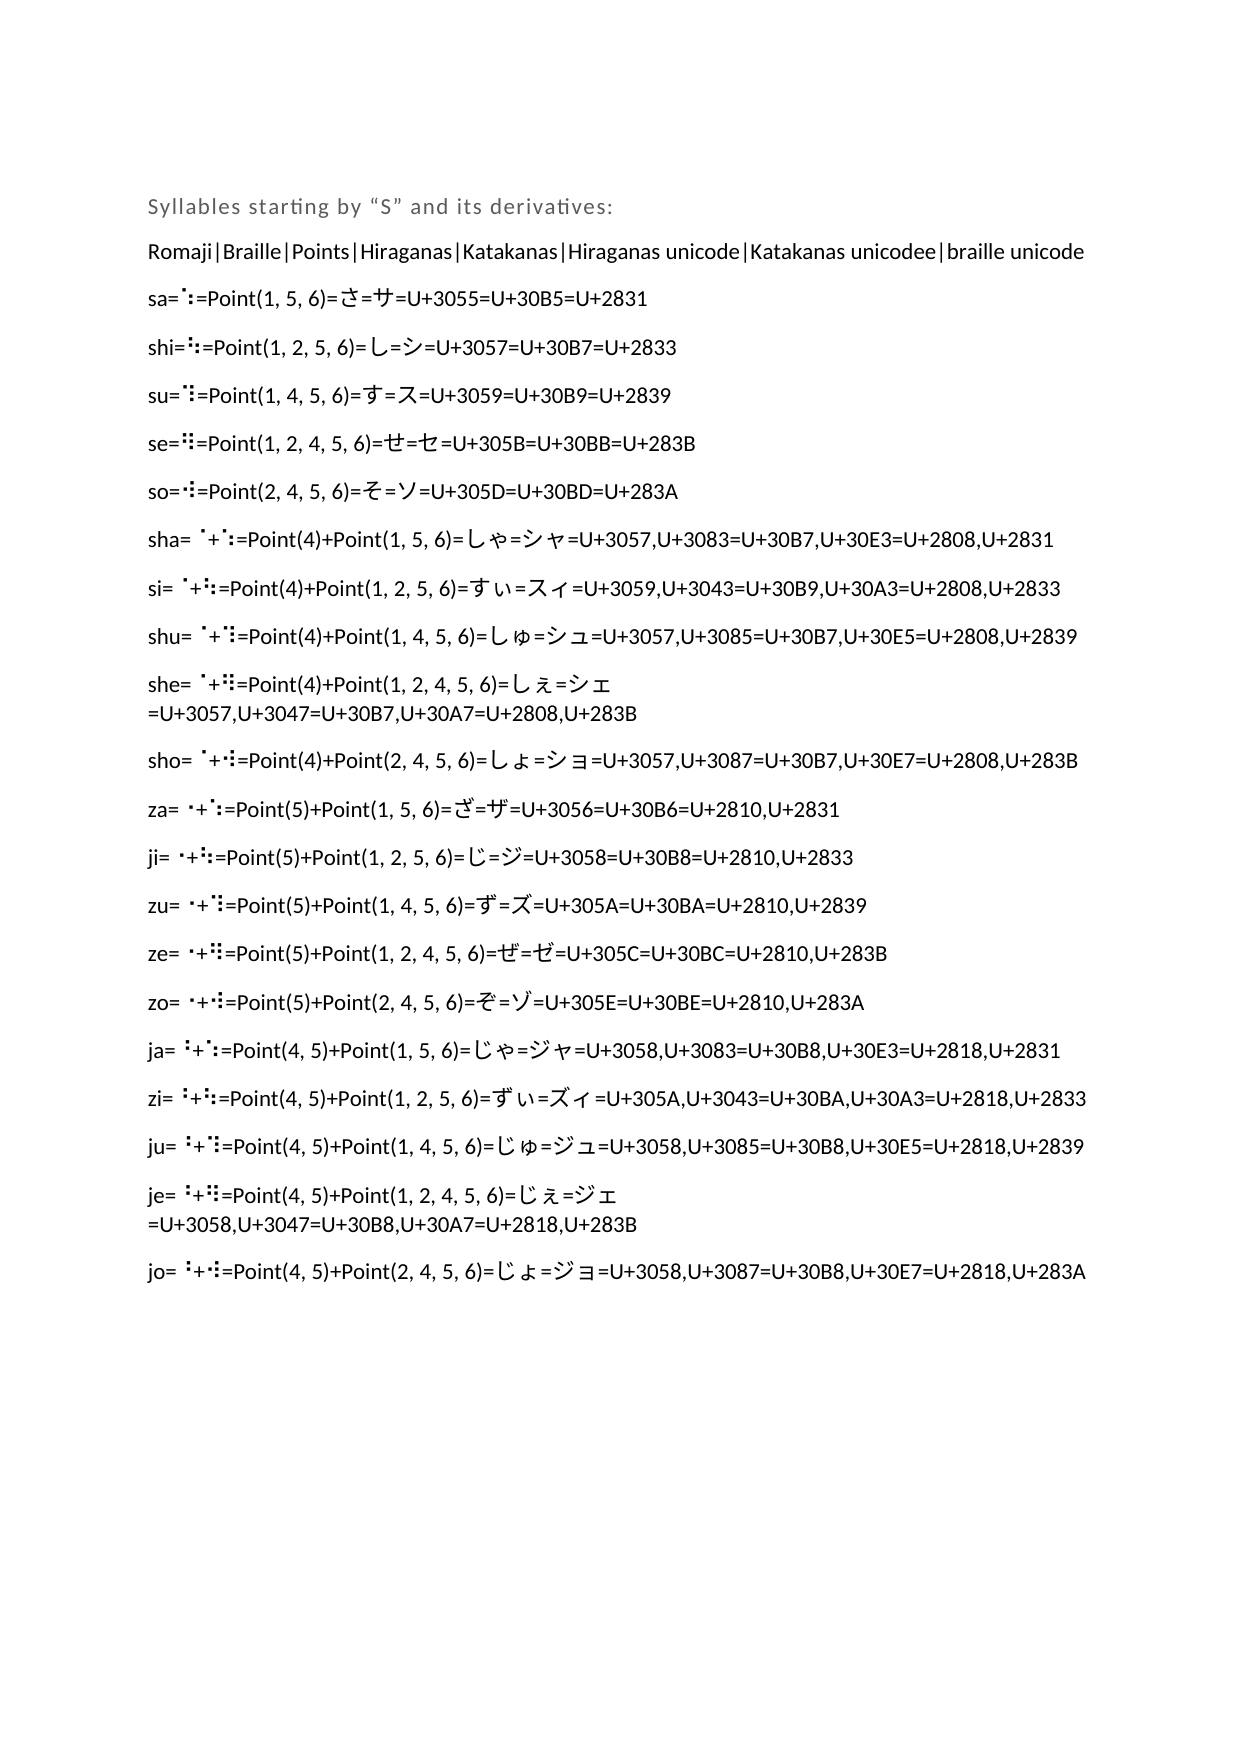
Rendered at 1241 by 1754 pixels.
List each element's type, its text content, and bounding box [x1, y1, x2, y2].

text zu=⠐+⠹=Point(5)+Point(1, 4, 5, 6)=ず=ズ=U+305A=U+30BA=U+2810,U+2839 [148, 889, 1093, 920]
text so=⠺=Point(2, 4, 5, 6)=そ=ソ=U+305D=U+30BD=U+283A [148, 475, 1093, 506]
text su=⠹=Point(1, 4, 5, 6)=す=ス=U+3059=U+30B9=U+2839 [148, 379, 1093, 410]
text jo=⠘+⠺=Point(4, 5)+Point(2, 4, 5, 6)=じょ=ジョ=U+3058,U+3087=U+30B8,U+30E7=U+2818,U+283A [148, 1255, 1093, 1286]
text ja=⠘+⠱=Point(4, 5)+Point(1, 5, 6)=じゃ=ジャ=U+3058,U+3083=U+30B8,U+30E3=U+2818,U+2831 [148, 1034, 1093, 1065]
text sha=⠈+⠱=Point(4)+Point(1, 5, 6)=しゃ=シャ=U+3057,U+3083=U+30B7,U+30E3=U+2808,U+2831 [148, 523, 1093, 555]
text za=⠐+⠱=Point(5)+Point(1, 5, 6)=ざ=ザ=U+3056=U+30B6=U+2810,U+2831 [148, 793, 1093, 824]
text shu=⠈+⠹=Point(4)+Point(1, 4, 5, 6)=しゅ=シュ=U+3057,U+3085=U+30B7,U+30E5=U+2808,U+2839 [148, 620, 1093, 651]
text je=⠘+⠻=Point(4, 5)+Point(1, 2, 4, 5, 6)=じぇ=ジェ=U+3058,U+3047=U+30B8,U+30A7=U+2818,U+283B [148, 1178, 1093, 1238]
text Syllables starting by “S” and its derivatives: [148, 192, 1093, 221]
text Romaji|Braille|Points|Hiraganas|Katakanas|Hiraganas unicode|Katakanas unicodee|braille unicode [148, 237, 1093, 265]
text sa=⠱=Point(1, 5, 6)=さ=サ=U+3055=U+30B5=U+2831 [148, 282, 1093, 313]
text ju=⠘+⠹=Point(4, 5)+Point(1, 4, 5, 6)=じゅ=ジュ=U+3058,U+3085=U+30B8,U+30E5=U+2818,U+2839 [148, 1130, 1093, 1162]
text si=⠈+⠳=Point(4)+Point(1, 2, 5, 6)=すぃ=スィ=U+3059,U+3043=U+30B9,U+30A3=U+2808,U+2833 [148, 572, 1093, 603]
text zo=⠐+⠺=Point(5)+Point(2, 4, 5, 6)=ぞ=ゾ=U+305E=U+30BE=U+2810,U+283A [148, 986, 1093, 1017]
text ji=⠐+⠳=Point(5)+Point(1, 2, 5, 6)=じ=ジ=U+3058=U+30B8=U+2810,U+2833 [148, 841, 1093, 872]
text ze=⠐+⠻=Point(5)+Point(1, 2, 4, 5, 6)=ぜ=ゼ=U+305C=U+30BC=U+2810,U+283B [148, 937, 1093, 969]
text zi=⠘+⠳=Point(4, 5)+Point(1, 2, 5, 6)=ずぃ=ズィ=U+305A,U+3043=U+30BA,U+30A3=U+2818,U+2833 [148, 1082, 1093, 1113]
text se=⠻=Point(1, 2, 4, 5, 6)=せ=セ=U+305B=U+30BB=U+283B [148, 427, 1093, 458]
text sho=⠈+⠺=Point(4)+Point(2, 4, 5, 6)=しょ=ショ=U+3057,U+3087=U+30B7,U+30E7=U+2808,U+283B [148, 744, 1093, 776]
text she=⠈+⠻=Point(4)+Point(1, 2, 4, 5, 6)=しぇ=シェ=U+3057,U+3047=U+30B7,U+30A7=U+2808,U+283B [148, 668, 1093, 728]
text shi=⠳=Point(1, 2, 5, 6)=し=シ=U+3057=U+30B7=U+2833 [148, 331, 1093, 362]
